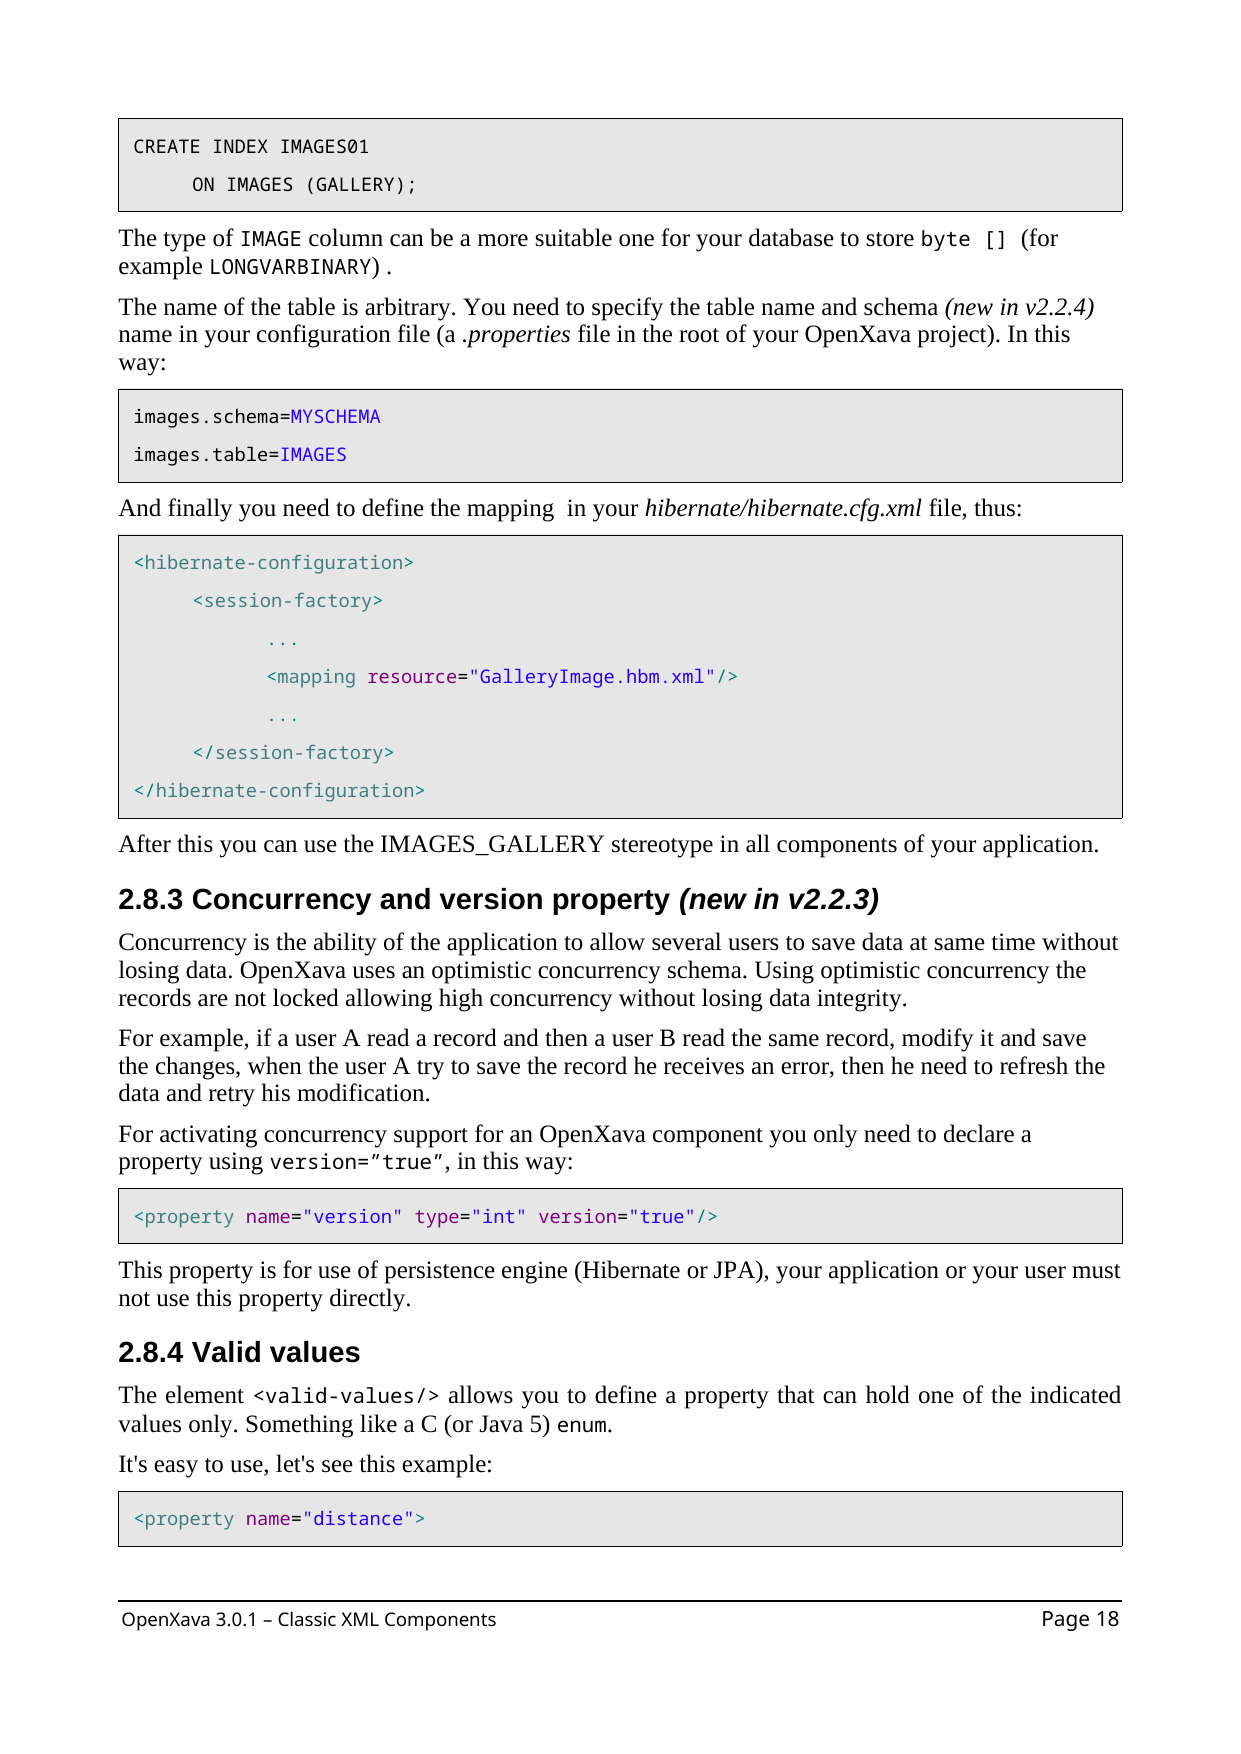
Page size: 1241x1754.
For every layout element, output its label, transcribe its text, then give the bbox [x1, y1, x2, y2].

text images.schema=MYSCHEMA [119, 390, 1122, 427]
text For activating concurrency support for an OpenXava component you only need to declare a property using version=”true”, in this way: [118, 1120, 1122, 1176]
text ... [119, 611, 1122, 649]
text The element <valid-values/> allows you to define a property that can hold one of the indicated values only. Something like a C (or Java 5) enum. [118, 1382, 1122, 1438]
text For example, if a user A read a record and then a user B read the same record, modify it and save the changes, when the user A try to save the record he receives an error, then he need to refresh the data and retry his modification. [118, 1024, 1122, 1107]
text And finally you need to define the mapping in your hibernate/hibernate.cfg.xml file, thus: [118, 494, 1122, 522]
text CREATE INDEX IMAGES01 [119, 119, 1122, 156]
text After this you can use the IMAGES_GALLERY stereotype in all components of your application. [118, 831, 1122, 858]
text It's easy to use, let's see this example: [118, 1451, 1122, 1478]
subtitle Valid values [118, 1336, 1122, 1369]
text Concurrency is the ability of the application to allow several users to save data at same time without losing data. OpenXava uses an optimistic concurrency schema. Using optimistic concurrency the records are not locked allowing high concurrency without losing data integrity. [118, 928, 1122, 1012]
text </session-factory> [119, 725, 1122, 763]
text The name of the table is arbitrary. You need to specify the table name and schema (new in v2.2.4) name in your configuration file (a .properties file in the root of your OpenXava project). In this way: [118, 293, 1122, 376]
text <property name="version" type="int" version="true"/> [119, 1189, 1122, 1243]
text The type of IMAGE column can be a more suitable one for your database to store byte [] (for example LONGVARBINARY) . [118, 224, 1122, 280]
text </hibernate-configuration> [119, 763, 1122, 818]
text <session-factory> [119, 573, 1122, 611]
text ON IMAGES (GALLERY); [119, 156, 1122, 211]
text This property is for use of persistence engine (Hibernate or JPA), your application or your user must not use this property directly. [118, 1256, 1122, 1311]
text ... [119, 687, 1122, 725]
text <mapping resource="GalleryImage.hbm.xml"/> [119, 649, 1122, 687]
subtitle Concurrency and version property (new in v2.2.3) [118, 883, 1122, 916]
text images.table=IMAGES [119, 427, 1122, 482]
text <hibernate-configuration> [119, 536, 1122, 573]
text <property name="distance"> [119, 1492, 1122, 1546]
